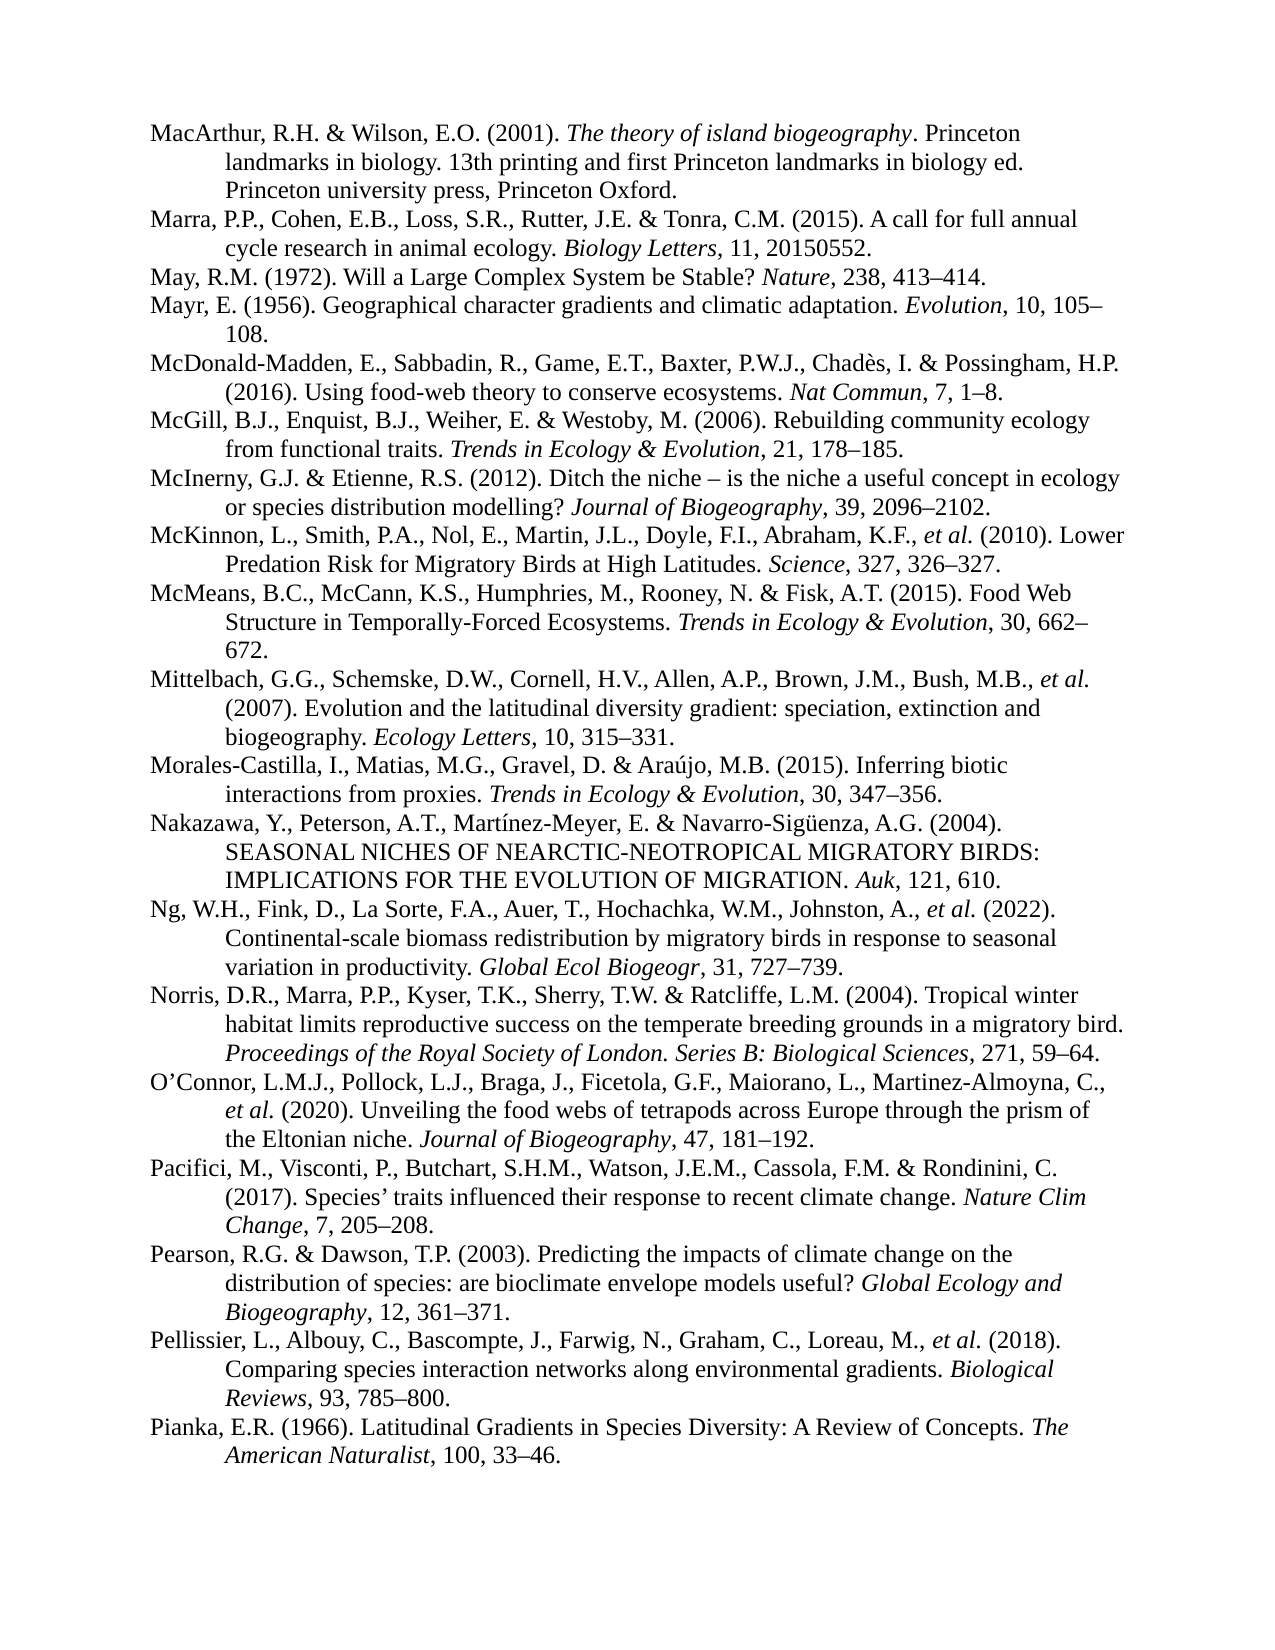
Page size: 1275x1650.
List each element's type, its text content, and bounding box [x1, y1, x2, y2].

text McKinnon, L., Smith, P.A., Nol, E., Martin, J.L., Doyle, F.I., Abraham, K.F., et al. (2010). Lower Predation Risk for Migratory Birds at High Latitudes. Science, 327, 326–327. [150, 521, 1125, 578]
text Pearson, R.G. & Dawson, T.P. (2003). Predicting the impacts of climate change on the distribution of species: are bioclimate envelope models useful? Global Ecology and Biogeography, 12, 361–371. [150, 1239, 1125, 1326]
text MacArthur, R.H. & Wilson, E.O. (2001). The theory of island biogeography. Princeton landmarks in biology. 13th printing and first Princeton landmarks in biology ed. Princeton university press, Princeton Oxford. [150, 118, 1125, 204]
text McGill, B.J., Enquist, B.J., Weiher, E. & Westoby, M. (2006). Rebuilding community ecology from functional traits. Trends in Ecology & Evolution, 21, 178–185. [150, 406, 1125, 463]
text Mittelbach, G.G., Schemske, D.W., Cornell, H.V., Allen, A.P., Brown, J.M., Bush, M.B., et al. (2007). Evolution and the latitudinal diversity gradient: speciation, extinction and biogeography. Ecology Letters, 10, 315–331. [150, 664, 1125, 751]
text May, R.M. (1972). Will a Large Complex System be Stable? Nature, 238, 413–414. [150, 262, 1125, 291]
text Norris, D.R., Marra, P.P., Kyser, T.K., Sherry, T.W. & Ratcliffe, L.M. (2004). Tropical winter habitat limits reproductive success on the temperate breeding grounds in a migratory bird. Proceedings of the Royal Society of London. Series B: Biological Sciences, 271, 59–64. [150, 981, 1125, 1067]
text Marra, P.P., Cohen, E.B., Loss, S.R., Rutter, J.E. & Tonra, C.M. (2015). A call for full annual cycle research in animal ecology. Biology Letters, 11, 20150552. [150, 204, 1125, 262]
text Pellissier, L., Albouy, C., Bascompte, J., Farwig, N., Graham, C., Loreau, M., et al. (2018). Comparing species interaction networks along environmental gradients. Biological Reviews, 93, 785–800. [150, 1326, 1125, 1412]
text McInerny, G.J. & Etienne, R.S. (2012). Ditch the niche – is the niche a useful concept in ecology or species distribution modelling? Journal of Biogeography, 39, 2096–2102. [150, 463, 1125, 521]
text Pacifici, M., Visconti, P., Butchart, S.H.M., Watson, J.E.M., Cassola, F.M. & Rondinini, C. (2017). Species’ traits influenced their response to recent climate change. Nature Clim Change, 7, 205–208. [150, 1153, 1125, 1239]
text Ng, W.H., Fink, D., La Sorte, F.A., Auer, T., Hochachka, W.M., Johnston, A., et al. (2022). Continental‐scale biomass redistribution by migratory birds in response to seasonal variation in productivity. Global Ecol Biogeogr, 31, 727–739. [150, 894, 1125, 981]
text O’Connor, L.M.J., Pollock, L.J., Braga, J., Ficetola, G.F., Maiorano, L., Martinez-Almoyna, C., et al. (2020). Unveiling the food webs of tetrapods across Europe through the prism of the Eltonian niche. Journal of Biogeography, 47, 181–192. [150, 1067, 1125, 1153]
text Pianka, E.R. (1966). Latitudinal Gradients in Species Diversity: A Review of Concepts. The American Naturalist, 100, 33–46. [150, 1412, 1125, 1469]
text McMeans, B.C., McCann, K.S., Humphries, M., Rooney, N. & Fisk, A.T. (2015). Food Web Structure in Temporally-Forced Ecosystems. Trends in Ecology & Evolution, 30, 662–672. [150, 578, 1125, 664]
text McDonald-Madden, E., Sabbadin, R., Game, E.T., Baxter, P.W.J., Chadès, I. & Possingham, H.P. (2016). Using food-web theory to conserve ecosystems. Nat Commun, 7, 1–8. [150, 348, 1125, 406]
text Mayr, E. (1956). Geographical character gradients and climatic adaptation. Evolution, 10, 105–108. [150, 291, 1125, 348]
text Nakazawa, Y., Peterson, A.T., Martínez-Meyer, E. & Navarro-Sigüenza, A.G. (2004). SEASONAL NICHES OF NEARCTIC-NEOTROPICAL MIGRATORY BIRDS: IMPLICATIONS FOR THE EVOLUTION OF MIGRATION. Auk, 121, 610. [150, 808, 1125, 894]
text Morales-Castilla, I., Matias, M.G., Gravel, D. & Araújo, M.B. (2015). Inferring biotic interactions from proxies. Trends in Ecology & Evolution, 30, 347–356. [150, 751, 1125, 808]
